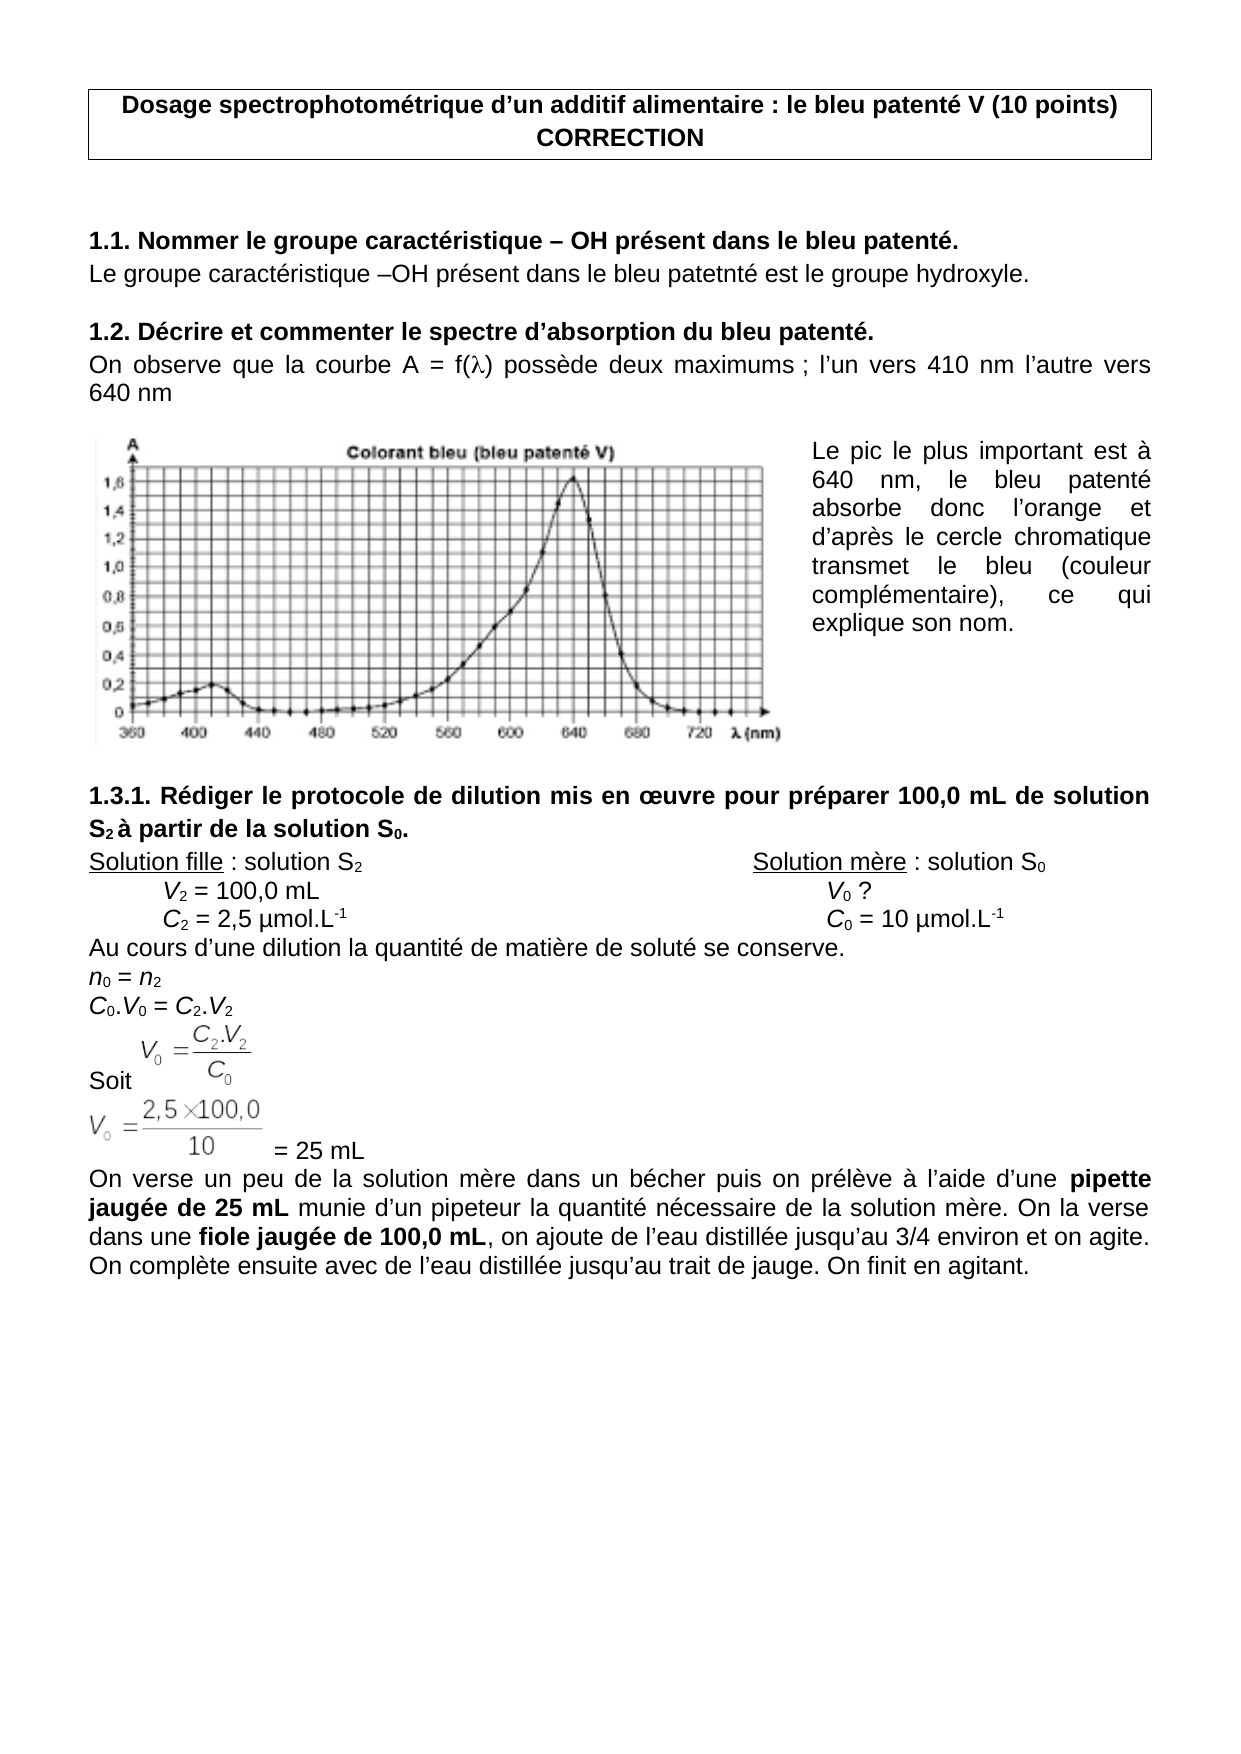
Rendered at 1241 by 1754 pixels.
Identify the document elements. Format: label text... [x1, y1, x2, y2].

text On observe que la courbe A = f() possède deux maximums ; l’un vers 410 nm l’autre vers 640 nm [89, 349, 1152, 407]
text On verse un peu de la solution mère dans un bécher puis on prélève à l’aide d’une pipette jaugée de 25 mL munie d’un pipeteur la quantité nécessaire de la solution mère. On la verse dans une fiole jaugée de 100,0 mL, on ajoute de l’eau distillée jusqu’au 3/4 environ et on agite. On complète ensuite avec de l’eau distillée jusqu’au trait de jauge. On finit en agitant. [89, 1164, 1152, 1279]
text = 25 mL [89, 1095, 1152, 1164]
text Le groupe caractéristique –OH présent dans le bleu patetnté est le groupe hydroxyle. [89, 259, 1152, 288]
table_header Dosage spectrophotométrique d’un additif alimentaire : le bleu patenté V (10 points) CORRECTION [89, 90, 1151, 159]
text 1.3.1. Rédiger le protocole de dilution mis en œuvre pour préparer 100,0 mL de solution S2 à partir de la solution S0. [89, 781, 1152, 843]
text 1.1. Nommer le groupe caractéristique – OH présent dans le bleu patenté. [89, 226, 1152, 255]
text Le pic le plus important est à 640 nm, le bleu patenté absorbe donc l’orange et d’après le cercle chromatique transmet le bleu (couleur complémentaire), ce qui explique son nom. [89, 436, 1152, 637]
picture [95, 437, 793, 747]
text C2 = 2,5 µmol.L-1 C0 = 10 µmol.L-1 [89, 904, 1152, 933]
text Soit [89, 1019, 1152, 1095]
text C0.V0 = C2.V2 [89, 991, 1152, 1019]
text Au cours d’une dilution la quantité de matière de soluté se conserve. [89, 933, 1152, 962]
text Solution fille : solution S2 Solution mère : solution S0 [89, 847, 1152, 876]
text n0 = n2 [89, 962, 1152, 991]
text V2 = 100,0 mL V0 ? [89, 876, 1152, 904]
text 1.2. Décrire et commenter le spectre d’absorption du bleu patenté. [89, 317, 1152, 345]
